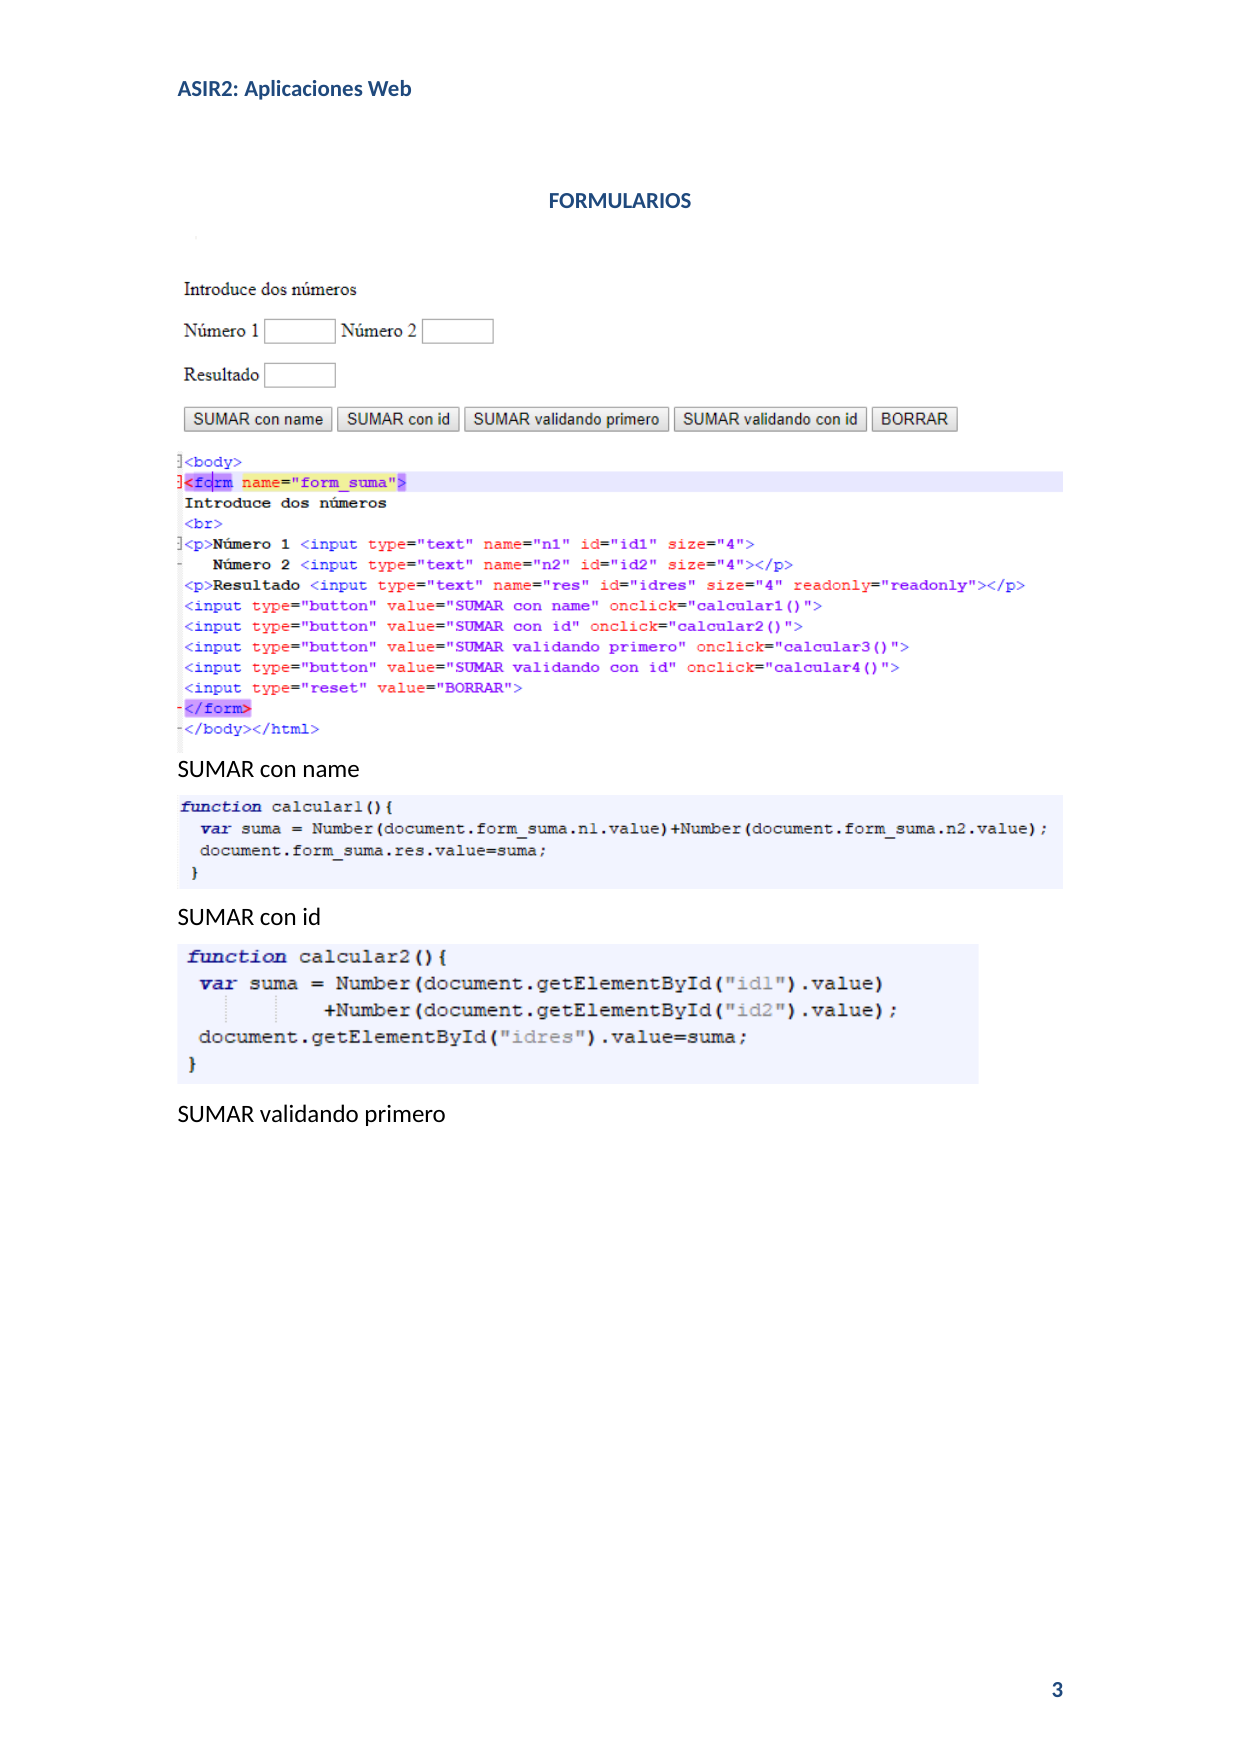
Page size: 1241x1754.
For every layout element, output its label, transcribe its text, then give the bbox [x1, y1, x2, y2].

picture [177, 795, 1063, 889]
text SUMAR con id [177, 902, 1063, 932]
picture [177, 944, 979, 1084]
text SUMAR con name [177, 753, 1063, 783]
text SUMAR validando primero [177, 1098, 1063, 1128]
picture [177, 270, 1063, 753]
